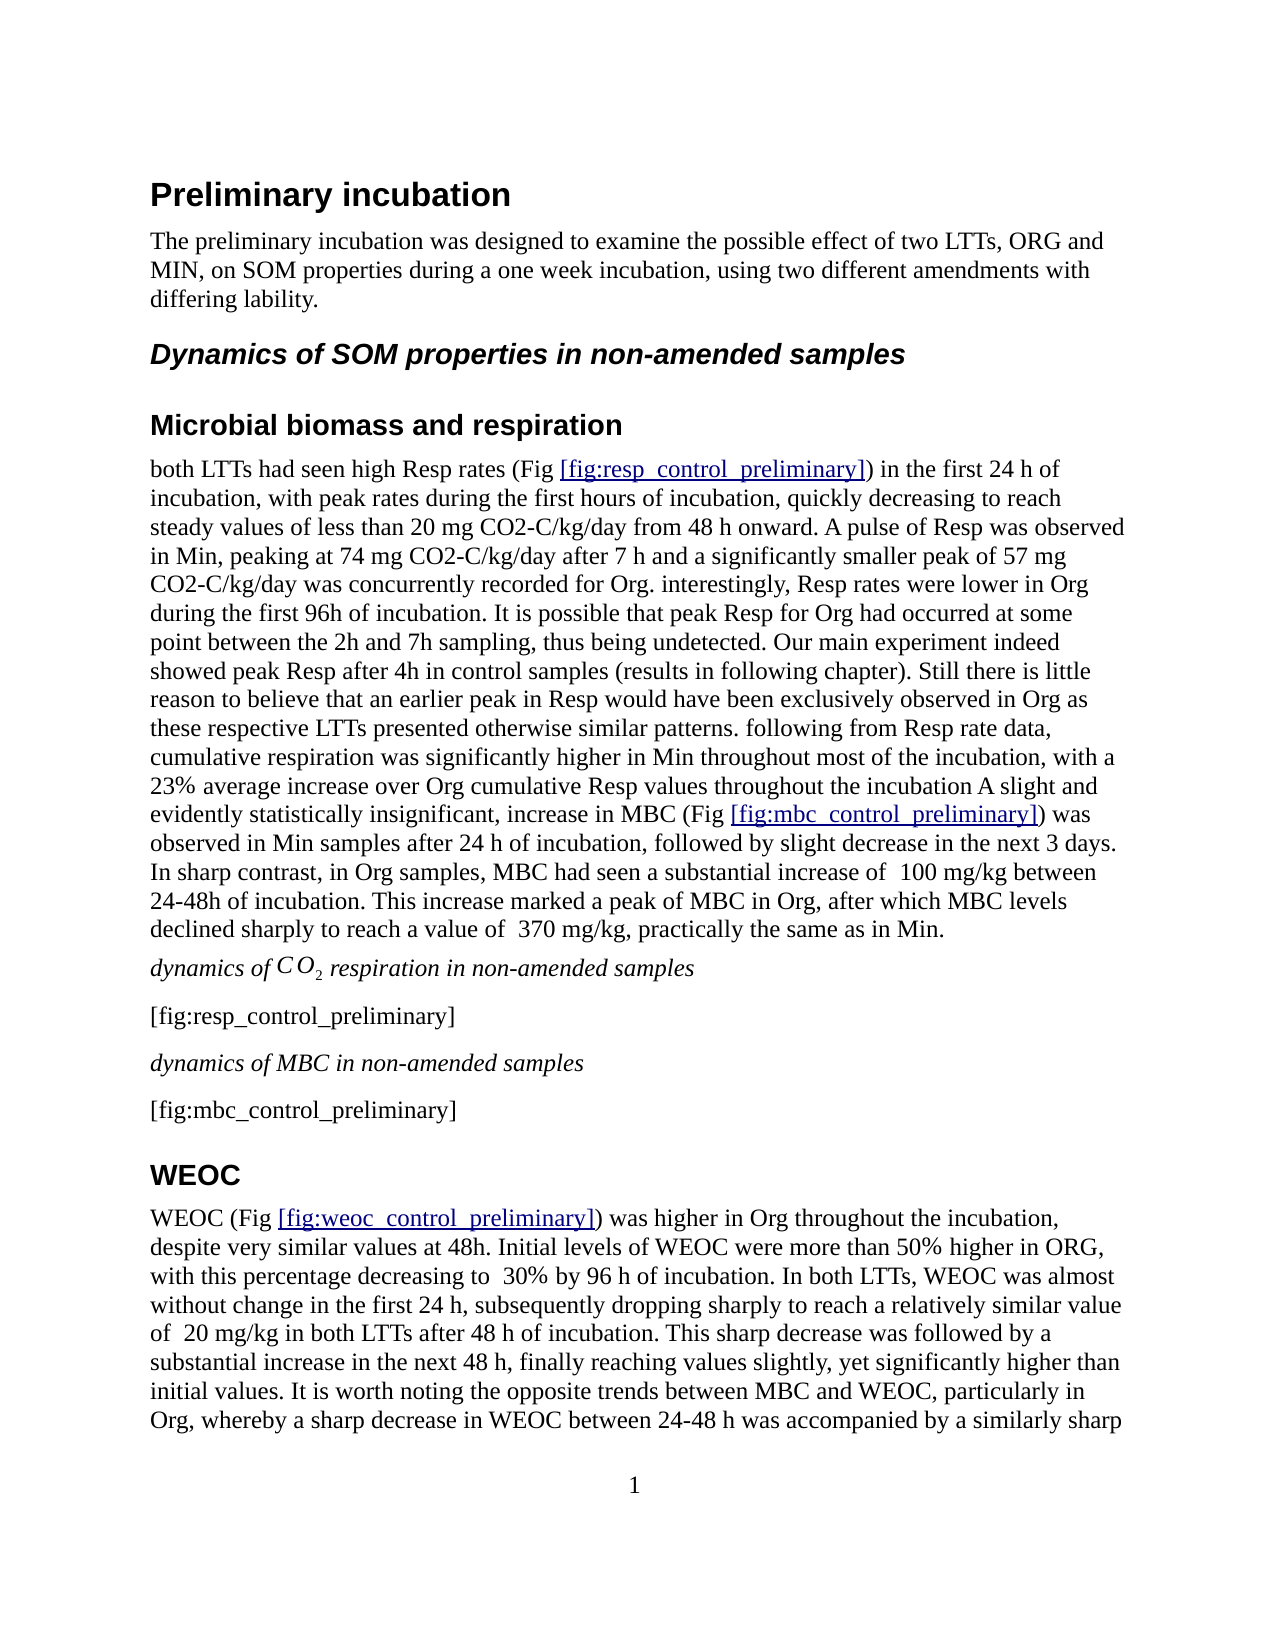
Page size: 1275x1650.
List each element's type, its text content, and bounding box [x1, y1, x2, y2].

subtitle WEOC [150, 1157, 1125, 1191]
subtitle Preliminary incubation [150, 175, 1125, 214]
subtitle Microbial biomass and respiration [150, 408, 1125, 442]
text dynamics of MBC in non-amended samples [150, 1048, 1125, 1077]
text both LTTs had seen high Resp rates (Fig [fig:resp_control_preliminary]) in the first 24 h of incubation, with peak rates during the first hours of incubation, quickly decreasing to reach steady values of less than 20 mg CO2-C/kg/day from 48 h onward. A pulse of Resp was observed in Min, peaking at 74 mg CO2-C/kg/day after 7 h and a significantly smaller peak of 57 mg CO2-C/kg/day was concurrently recorded for Org. interestingly, Resp rates were lower in Org during the first 96h of incubation. It is possible that peak Resp for Org had occurred at some point between the 2h and 7h sampling, thus being undetected. Our main experiment indeed showed peak Resp after 4h in control samples (results in following chapter). Still there is little reason to believe that an earlier peak in Resp would have been exclusively observed in Org as these respective LTTs presented otherwise similar patterns. following from Resp rate data, cumulative respiration was significantly higher in Min throughout most of the incubation, with a 23 average increase over Org cumulative Resp values throughout the incubation A slight and evidently statistically insignificant, increase in MBC (Fig [fig:mbc_control_preliminary]) was observed in Min samples after 24 h of incubation, followed by slight decrease in the next 3 days. In sharp contrast, in Org samples, MBC had seen a substantial increase of 100 mg/kg between 24-48h of incubation. This increase marked a peak of MBC in Org, after which MBC levels declined sharply to reach a value of 370 mg/kg, practically the same as in Min. [150, 454, 1125, 943]
subtitle Dynamics of SOM properties in non-amended samples [150, 337, 1125, 371]
text [fig:mbc_control_preliminary] [150, 1095, 1125, 1123]
text WEOC (Fig [fig:weoc_control_preliminary]) was higher in Org throughout the incubation, despite very similar values at 48h. Initial levels of WEOC were more than 50 higher in ORG, with this percentage decreasing to 30 by 96 h of incubation. In both LTTs, WEOC was almost without change in the first 24 h, subsequently dropping sharply to reach a relatively similar value of 20 mg/kg in both LTTs after 48 h of incubation. This sharp decrease was followed by a substantial increase in the next 48 h, finally reaching values slightly, yet significantly higher than initial values. It is worth noting the opposite trends between MBC and WEOC, particularly in Org, whereby a sharp decrease in WEOC between 24-48 h was accompanied by a similarly sharp [150, 1203, 1125, 1433]
text The preliminary incubation was designed to examine the possible effect of two LTTs, ORG and MIN, on SOM properties during a one week incubation, using two different amendments with differing lability. [150, 226, 1125, 312]
text [fig:resp_control_preliminary] [150, 1001, 1125, 1030]
text dynamics of respiration in non-amended samples [150, 952, 1125, 983]
